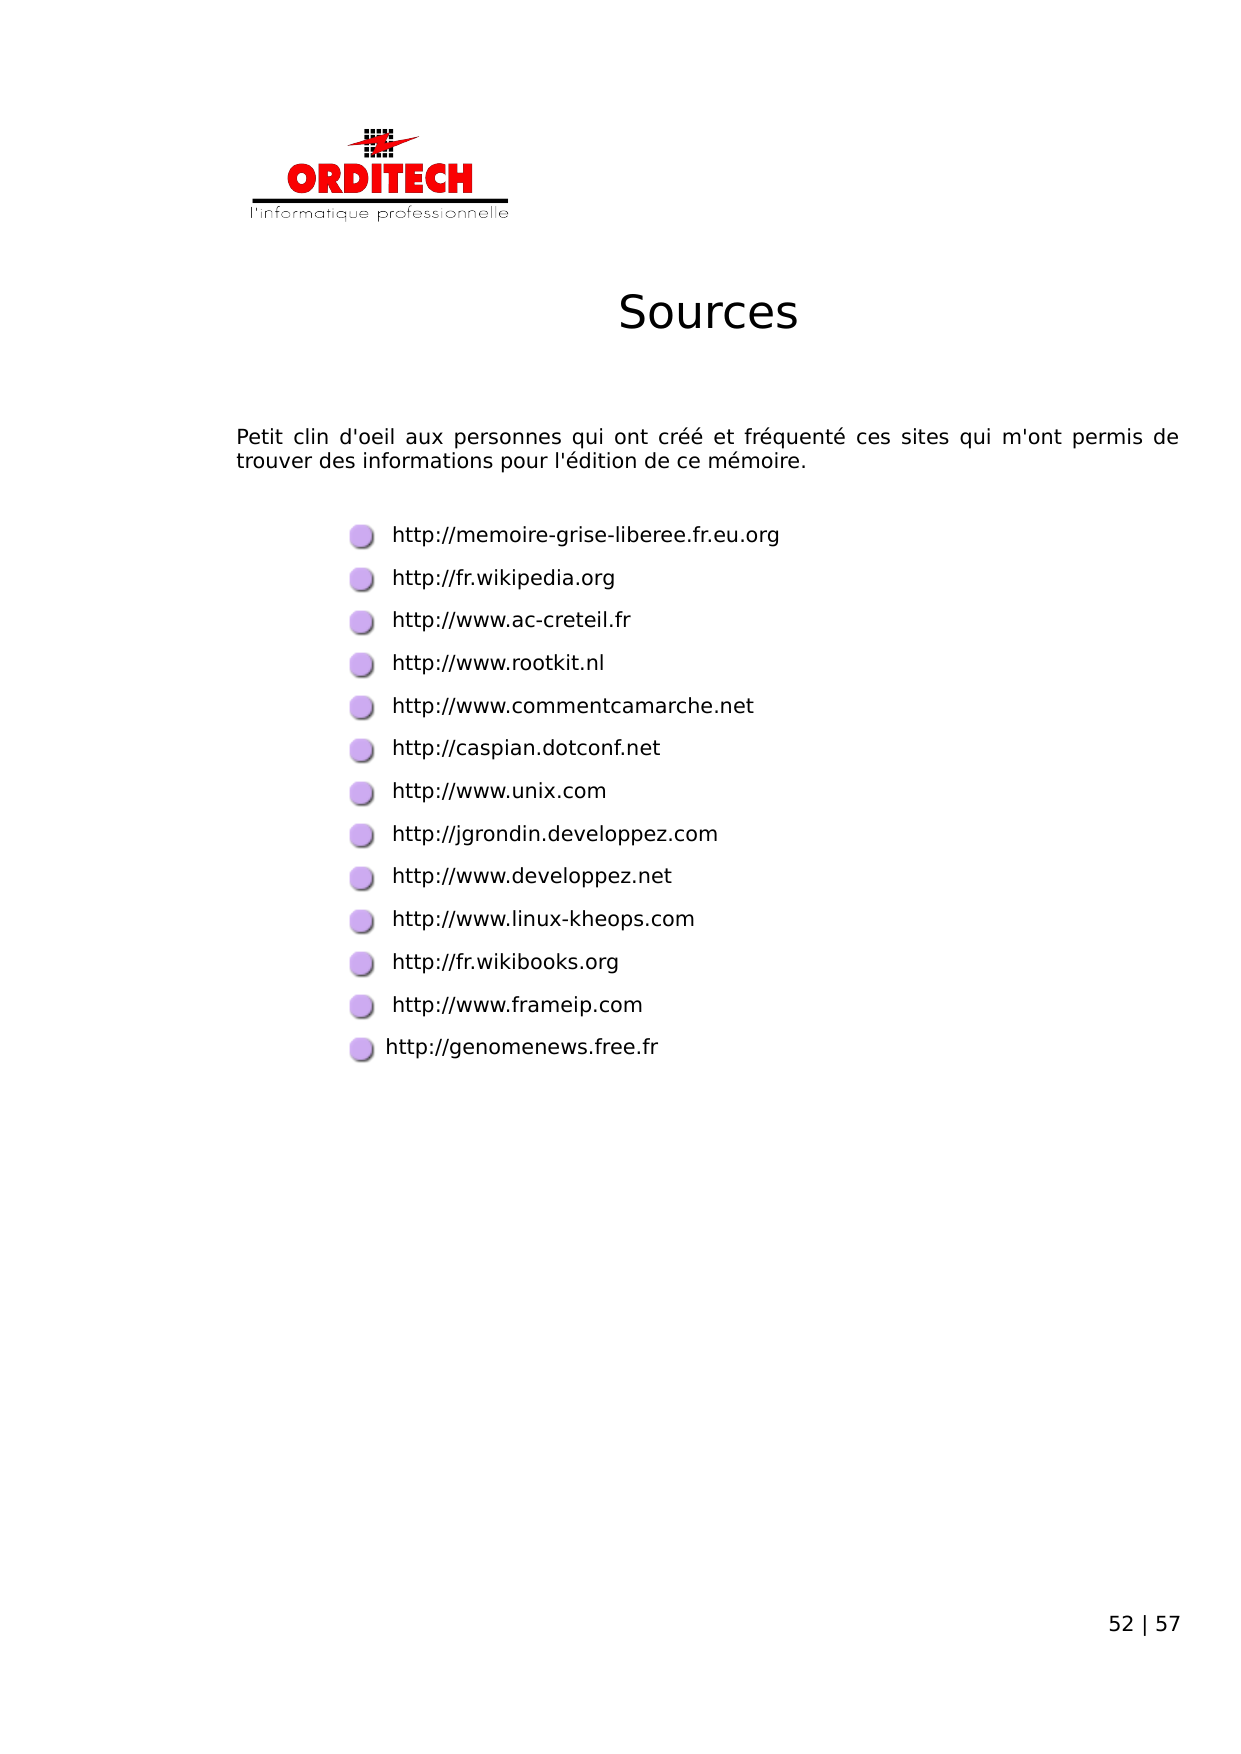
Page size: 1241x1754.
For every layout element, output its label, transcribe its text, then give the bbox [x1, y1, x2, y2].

picture [348, 609, 377, 638]
list http://www.rootkit.nl [377, 651, 1181, 681]
picture [348, 780, 377, 809]
picture [348, 694, 377, 723]
picture [348, 993, 377, 1022]
picture [348, 737, 377, 766]
picture [348, 1036, 377, 1065]
list http://www.developpez.net [348, 864, 1181, 895]
list http://www.linux-kheops.com [348, 907, 1181, 937]
list http://memoire-grise-liberee.fr.eu.org [348, 523, 1181, 553]
list http://www.unix.com [348, 779, 1181, 809]
picture [348, 950, 377, 980]
list http://jgrondin.developpez.com [348, 822, 1181, 852]
list http://caspian.dotconf.net [348, 736, 1181, 767]
picture [348, 822, 377, 851]
picture [348, 523, 377, 552]
text Petit clin d'oeil aux personnes qui ont créé et fréquenté ces sites qui m'ont permis de trouver des informations pour l'édition de ce mémoire. [236, 425, 1181, 474]
list http://genomenews.free.fr [348, 1035, 1181, 1066]
picture [348, 651, 377, 681]
picture [236, 118, 527, 232]
list http://fr.wikibooks.org [377, 950, 1181, 980]
list http://www.commentcamarche.net [348, 694, 1181, 724]
list http://www.ac-creteil.fr [348, 608, 1181, 638]
text Sources [236, 286, 1181, 339]
picture [348, 908, 377, 937]
list http://www.frameip.com [348, 993, 1181, 1023]
list http://fr.wikipedia.org [348, 566, 1181, 596]
picture [348, 566, 377, 595]
picture [348, 865, 377, 894]
